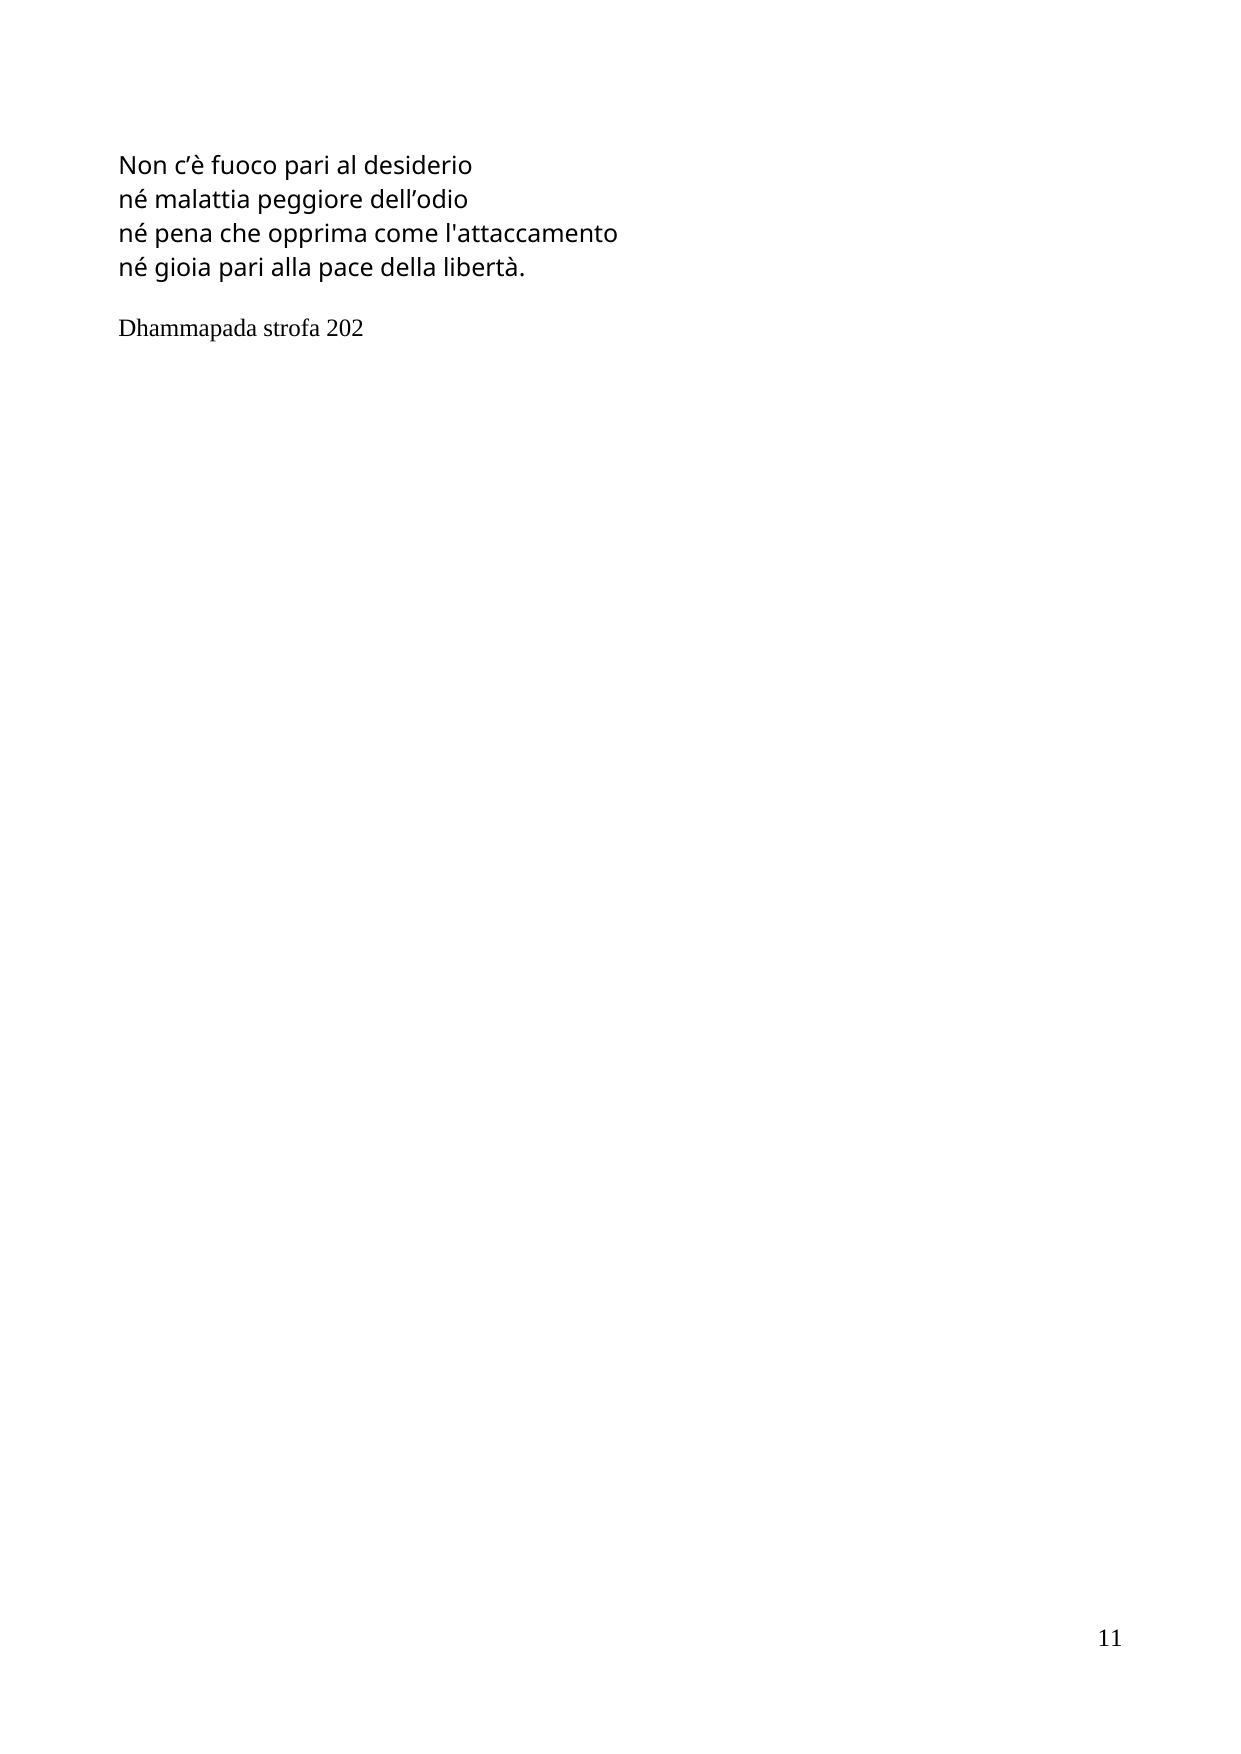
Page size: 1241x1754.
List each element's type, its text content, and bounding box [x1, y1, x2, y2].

text Non c’è fuoco pari al desiderio [118, 148, 1122, 182]
text Dhammapada strofa 202 [118, 313, 1122, 341]
text né pena che opprima come l'attaccamento [118, 216, 1122, 250]
text né malattia peggiore dell’odio [118, 182, 1122, 216]
text né gioia pari alla pace della libertà. [118, 250, 1122, 284]
